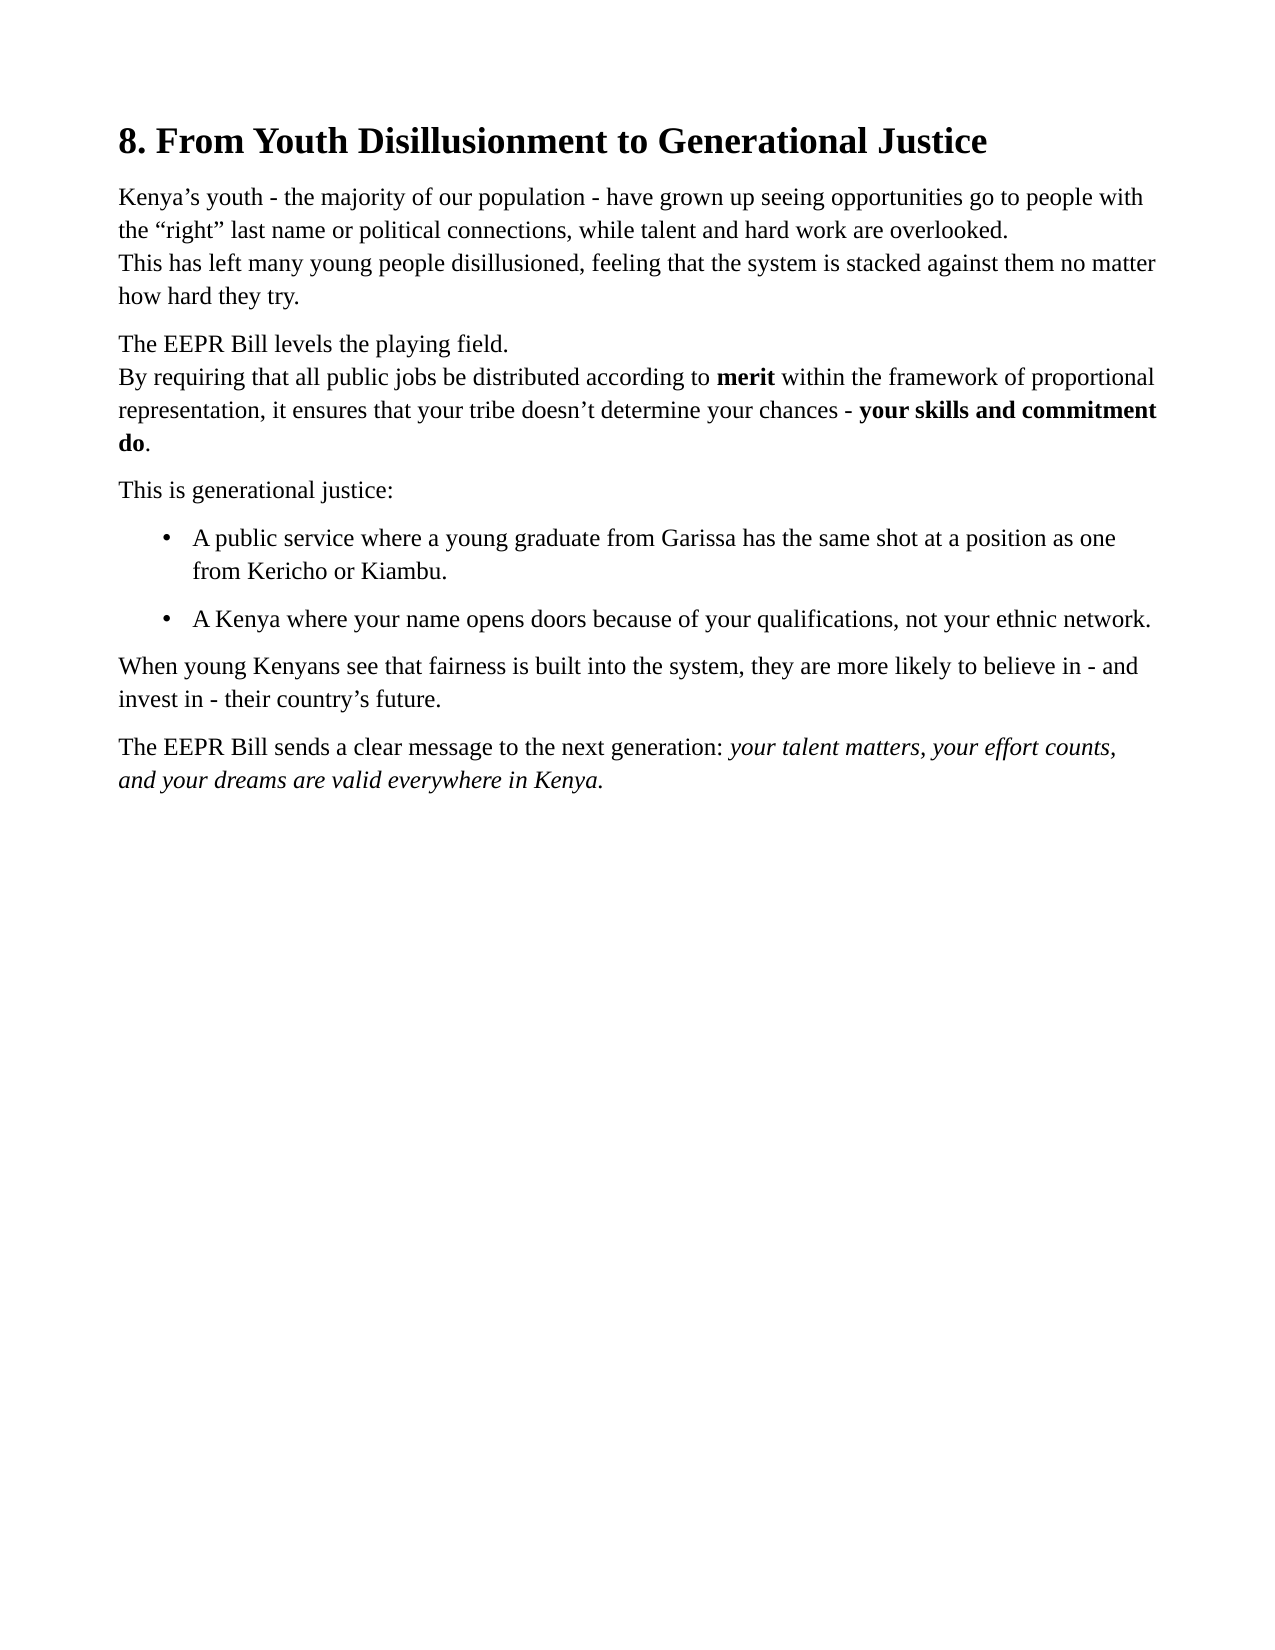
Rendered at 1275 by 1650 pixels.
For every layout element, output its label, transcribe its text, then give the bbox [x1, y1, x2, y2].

subtitle 8. From Youth Disillusionment to Generational Justice [118, 118, 1157, 161]
text Kenya’s youth - the majority of our population - have grown up seeing opportunities go to people with the “right” last name or political connections, while talent and hard work are overlooked. This has left many young people disillusioned, feeling that the system is stacked against them no matter how hard they try. [118, 182, 1157, 310]
list A public service where a young graduate from Garissa has the same shot at a position as one from Kericho or Kiambu. [162, 523, 1157, 585]
text The EEPR Bill sends a clear message to the next generation: your talent matters, your effort counts, and your dreams are valid everywhere in Kenya. [118, 732, 1157, 794]
list A Kenya where your name opens doors because of your qualifications, not your ethnic network. [162, 604, 1157, 633]
text The EEPR Bill levels the playing field. By requiring that all public jobs be distributed according to merit within the framework of proportional representation, it ensures that your tribe doesn’t determine your chances - your skills and commitment do. [118, 329, 1157, 457]
text When young Kenyans see that fairness is built into the system, they are more likely to believe in - and invest in - their country’s future. [118, 651, 1157, 713]
text This is generational justice: [118, 476, 1157, 504]
